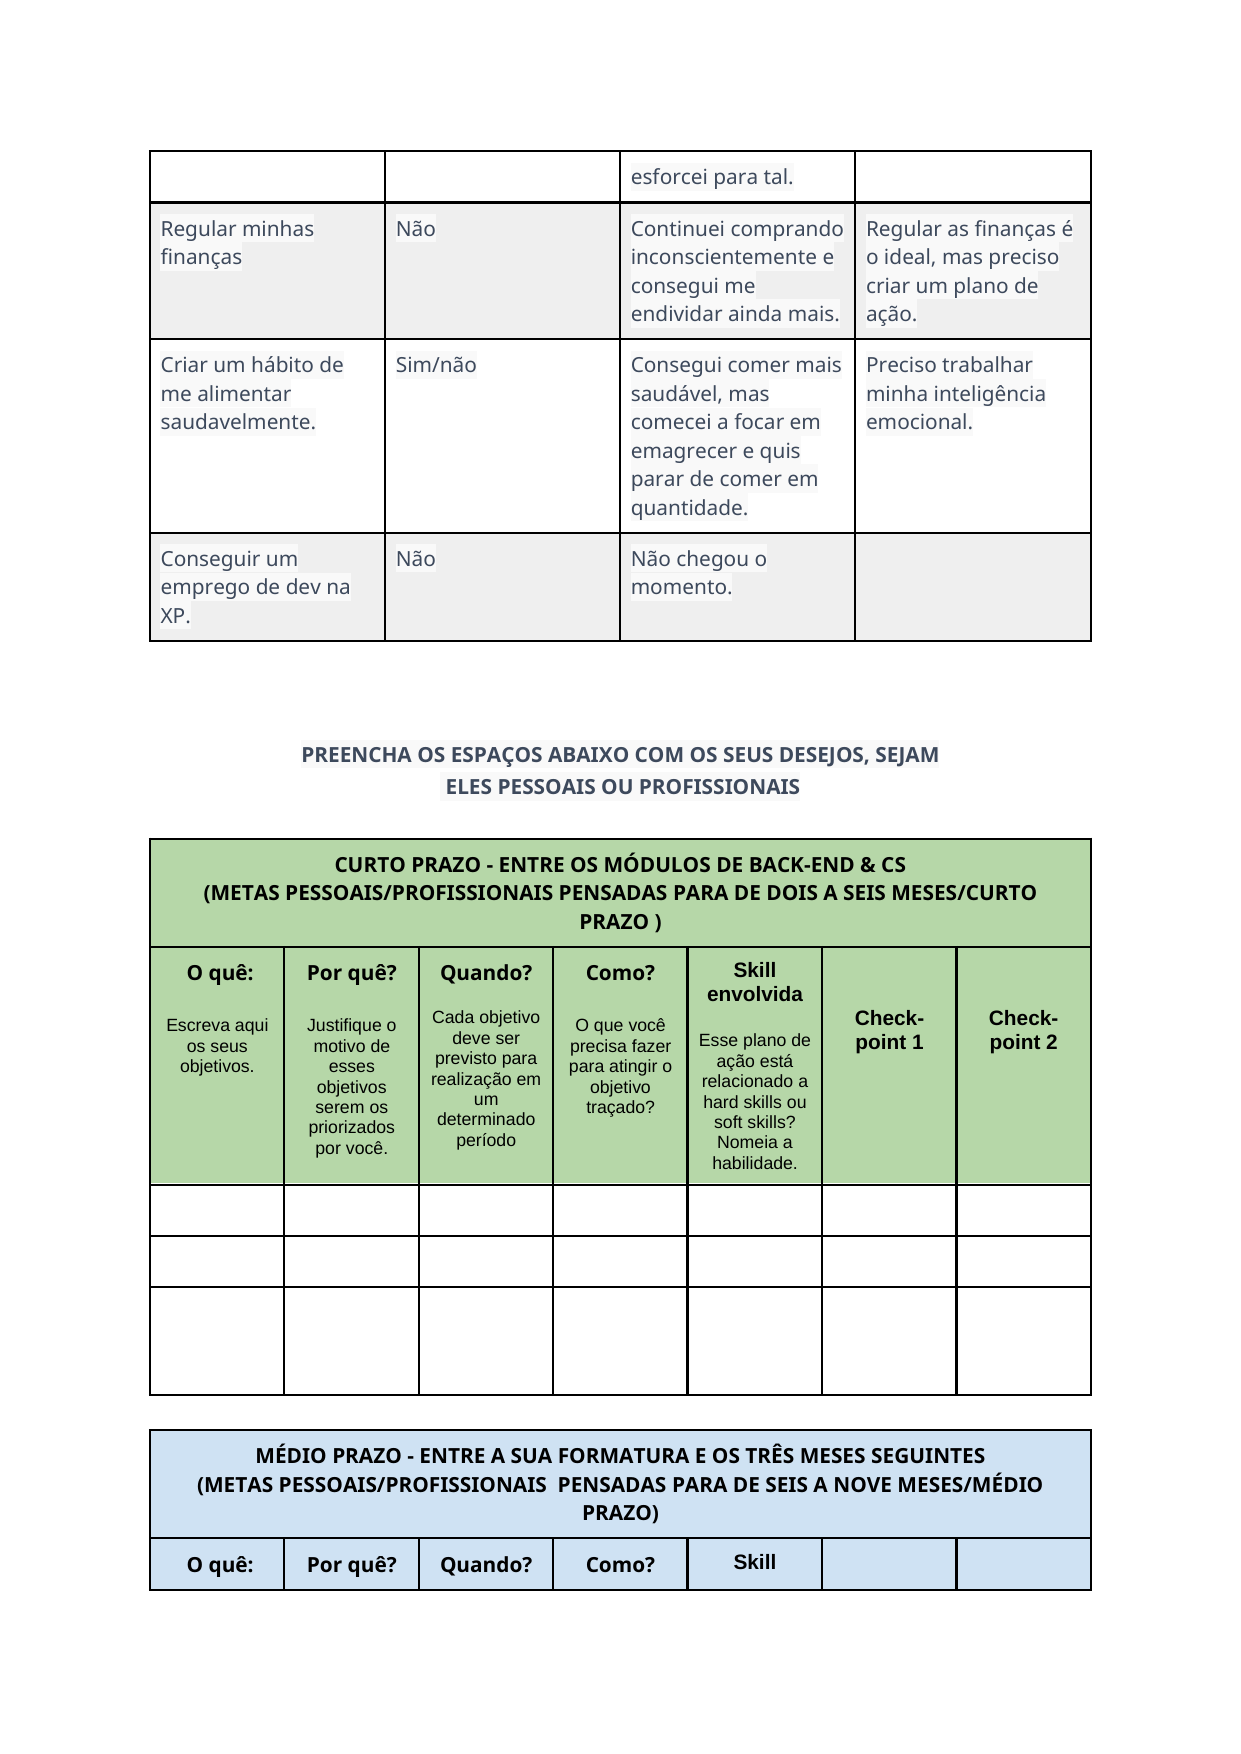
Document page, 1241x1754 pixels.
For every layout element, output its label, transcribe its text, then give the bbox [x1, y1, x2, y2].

table_cell [823, 1186, 955, 1235]
table_cell [554, 1237, 686, 1286]
table_cell Regular minhas finanças [151, 204, 384, 338]
table_cell [285, 1288, 418, 1394]
table_cell [151, 1237, 283, 1286]
table_cell Por quê? Justifique o motivo de esses objetivos serem os priorizados por você. [285, 948, 418, 1183]
table_cell [420, 1186, 552, 1235]
table_cell Regular as finanças é o ideal, mas preciso criar um plano de ação. [856, 204, 1090, 338]
table_cell Continuei comprando inconscientemente e consegui me endividar ainda mais. [621, 204, 854, 338]
table_cell [689, 1186, 821, 1235]
table_cell [420, 1237, 552, 1286]
table_cell [958, 1186, 1090, 1235]
table_cell Criar um hábito de me alimentar saudavelmente. [151, 340, 384, 532]
table_cell [151, 1186, 283, 1235]
table_cell Não chegou o momento. [621, 534, 854, 640]
table_cell Skill envolvida Esse plano de ação está relacionado a hard skills ou soft skills? Nomeia a habilidade. [689, 948, 821, 1183]
table_cell [285, 1186, 418, 1235]
table_header CURTO PRAZO - ENTRE OS MÓDULOS DE BACK-END & CS (METAS PESSOAIS/PROFISSIONAIS PENSADAS PARA DE DOIS A SEIS MESES/CURTO PRAZO ) [151, 840, 1090, 946]
table_cell Quando? Cada objetivo deve ser previsto para realização em um determinado período [420, 948, 552, 1183]
table_cell [689, 1288, 821, 1394]
table_cell Como? [554, 1539, 686, 1589]
table_cell Por quê? [285, 1539, 418, 1589]
table_cell [823, 1288, 955, 1394]
table_cell Não [386, 204, 619, 338]
table_cell esforcei para tal. [621, 152, 854, 201]
table_cell O quê: Escreva aqui os seus objetivos. [151, 948, 283, 1183]
table_cell [823, 1539, 955, 1589]
table_cell [856, 534, 1090, 640]
table_cell Como? O que você precisa fazer para atingir o objetivo traçado? [554, 948, 686, 1183]
table_cell Quando? [420, 1539, 552, 1589]
table_cell [285, 1237, 418, 1286]
text PREENCHA OS ESPAÇOS ABAIXO COM OS SEUS DESEJOS, SEJAM [150, 740, 1090, 768]
table_cell [958, 1237, 1090, 1286]
table_header MÉDIO PRAZO - ENTRE A SUA FORMATURA E OS TRÊS MESES SEGUINTES (METAS PESSOAIS/PROFISSIONAIS PENSADAS PARA DE SEIS A NOVE MESES/MÉDIO PRAZO) [151, 1431, 1090, 1537]
table_cell [420, 1288, 552, 1394]
table_cell [958, 1288, 1090, 1394]
table_cell [856, 152, 1090, 201]
table_cell Skill [689, 1539, 821, 1589]
table_cell [386, 152, 619, 201]
table_cell Check- point 1 [823, 948, 955, 1183]
table_cell [554, 1288, 686, 1394]
table_cell Sim/não [386, 340, 619, 532]
table_cell [554, 1186, 686, 1235]
table_cell [958, 1539, 1090, 1589]
table_cell [689, 1237, 821, 1286]
text ELES PESSOAIS OU PROFISSIONAIS [150, 772, 1090, 801]
table_cell Preciso trabalhar minha inteligência emocional. [856, 340, 1090, 532]
table_cell Consegui comer mais saudável, mas comecei a focar em emagrecer e quis parar de comer em quantidade. [621, 340, 854, 532]
table_cell [823, 1237, 955, 1286]
table_cell O quê: [151, 1539, 283, 1589]
table_cell Não [386, 534, 619, 640]
table_cell Conseguir um emprego de dev na XP. [151, 534, 384, 640]
table_cell [151, 1288, 283, 1394]
table_cell Check- point 2 [958, 948, 1090, 1183]
table_cell [151, 152, 384, 201]
